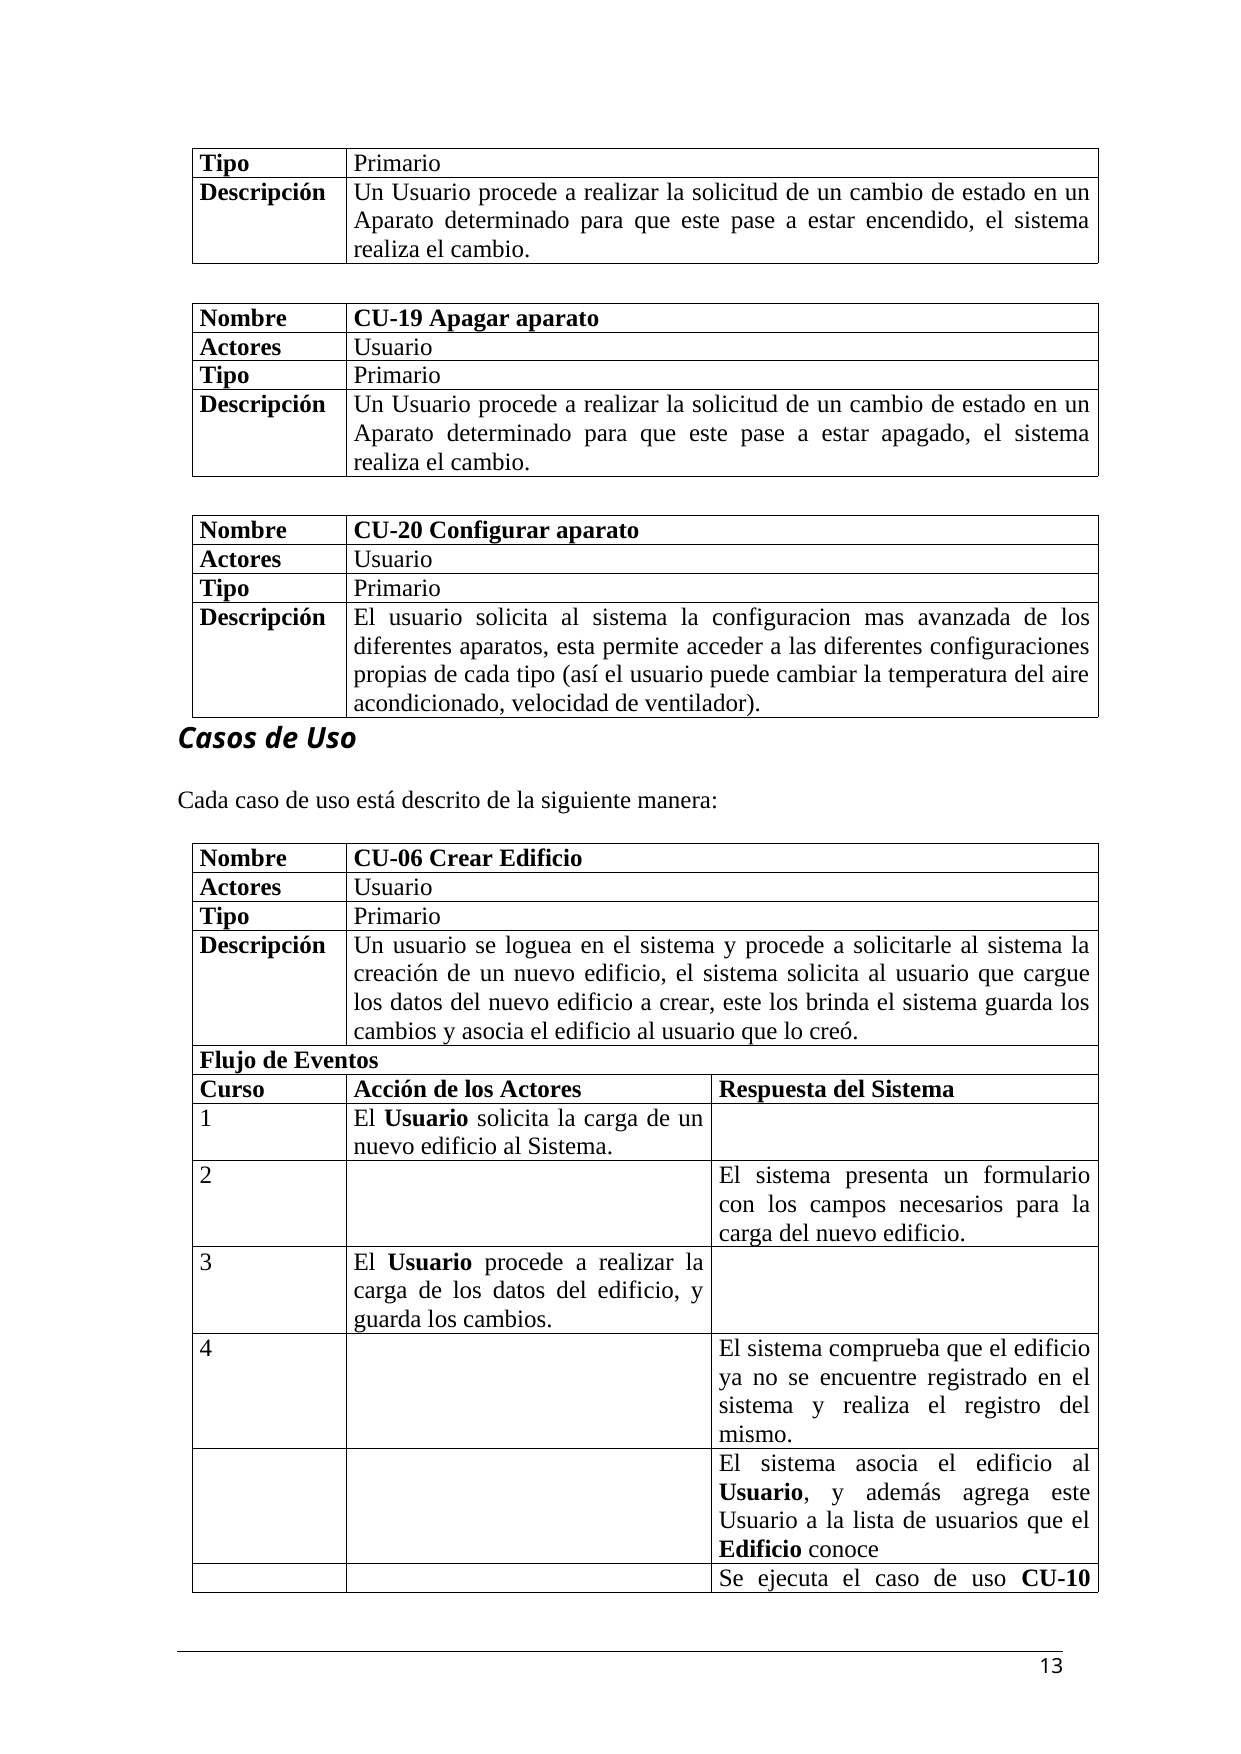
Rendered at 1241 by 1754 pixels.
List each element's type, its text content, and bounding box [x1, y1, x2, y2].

table_cell Acción de los Actores [347, 1075, 711, 1102]
table_cell Descripción [193, 390, 346, 476]
table_cell El sistema comprueba que el edificio ya no se encuentre registrado en el sistema y realiza el registro del mismo. [712, 1334, 1098, 1448]
table_cell Actores [193, 873, 346, 901]
table_cell [712, 1104, 1098, 1160]
table_cell [193, 1564, 346, 1592]
table_cell Curso [193, 1075, 346, 1102]
table_cell [347, 1334, 711, 1448]
table_cell [712, 1247, 1098, 1333]
table_header CU-19 Apagar aparato [347, 304, 1098, 332]
table_cell Un Usuario procede a realizar la solicitud de un cambio de estado en un Aparato determinado para que este pase a estar apagado, el sistema realiza el cambio. [347, 390, 1098, 476]
table_cell Tipo [193, 361, 346, 389]
table_cell El sistema asocia el edificio al Usuario, y además agrega este Usuario a la lista de usuarios que el Edificio conoce [712, 1449, 1098, 1563]
table_cell [347, 1161, 711, 1246]
table_cell Tipo [193, 574, 346, 602]
table_header CU-20 Configurar aparato [347, 516, 1098, 544]
table_cell Usuario [347, 873, 1098, 901]
table_cell [193, 1449, 346, 1563]
table_cell 3 [193, 1247, 346, 1333]
table_cell Un usuario se loguea en el sistema y procede a solicitarle al sistema la creación de un nuevo edificio, el sistema solicita al usuario que cargue los datos del nuevo edificio a crear, este los brinda el sistema guarda los cambios y asocia el edificio al usuario que lo creó. [347, 931, 1098, 1045]
table_cell [347, 1564, 711, 1592]
table_cell Descripción [193, 178, 346, 263]
table_cell 4 [193, 1334, 346, 1448]
table_cell Actores [193, 545, 346, 573]
table_cell Usuario [347, 545, 1098, 573]
text Cada caso de uso está descrito de la siguiente manera: [177, 786, 1063, 814]
table_header Nombre [193, 844, 346, 872]
table_cell Respuesta del Sistema [712, 1075, 1098, 1102]
table_cell El Usuario procede a realizar la carga de los datos del edificio, y guarda los cambios. [347, 1247, 711, 1333]
table_cell Se ejecuta el caso de uso CU-10 [712, 1564, 1098, 1592]
table_cell Tipo [193, 149, 346, 177]
table_cell Primario [347, 149, 1098, 177]
table_cell 1 [193, 1104, 346, 1160]
table_cell El Usuario solicita la carga de un nuevo edificio al Sistema. [347, 1104, 711, 1160]
table_cell Un Usuario procede a realizar la solicitud de un cambio de estado en un Aparato determinado para que este pase a estar encendido, el sistema realiza el cambio. [347, 178, 1098, 263]
table_cell Primario [347, 574, 1098, 602]
table_cell Actores [193, 333, 346, 360]
subtitle Casos de Uso [177, 717, 1063, 757]
table_cell Tipo [193, 902, 346, 930]
table_header Nombre [193, 516, 346, 544]
table_header CU-06 Crear Edificio [347, 844, 1098, 872]
table_cell El sistema presenta un formulario con los campos necesarios para la carga del nuevo edificio. [712, 1161, 1098, 1246]
table_cell Primario [347, 361, 1098, 389]
table_cell Usuario [347, 333, 1098, 360]
table_cell El usuario solicita al sistema la configuracion mas avanzada de los diferentes aparatos, esta permite acceder a las diferentes configuraciones propias de cada tipo (así el usuario puede cambiar la temperatura del aire acondicionado, velocidad de ventilador). [347, 603, 1098, 717]
table_cell Descripción [193, 603, 346, 717]
table_cell 2 [193, 1161, 346, 1246]
table_cell Primario [347, 902, 1098, 930]
table_cell [347, 1449, 711, 1563]
table_header Nombre [193, 304, 346, 332]
table_cell Flujo de Eventos [193, 1046, 1098, 1074]
table_cell Descripción [193, 931, 346, 1045]
